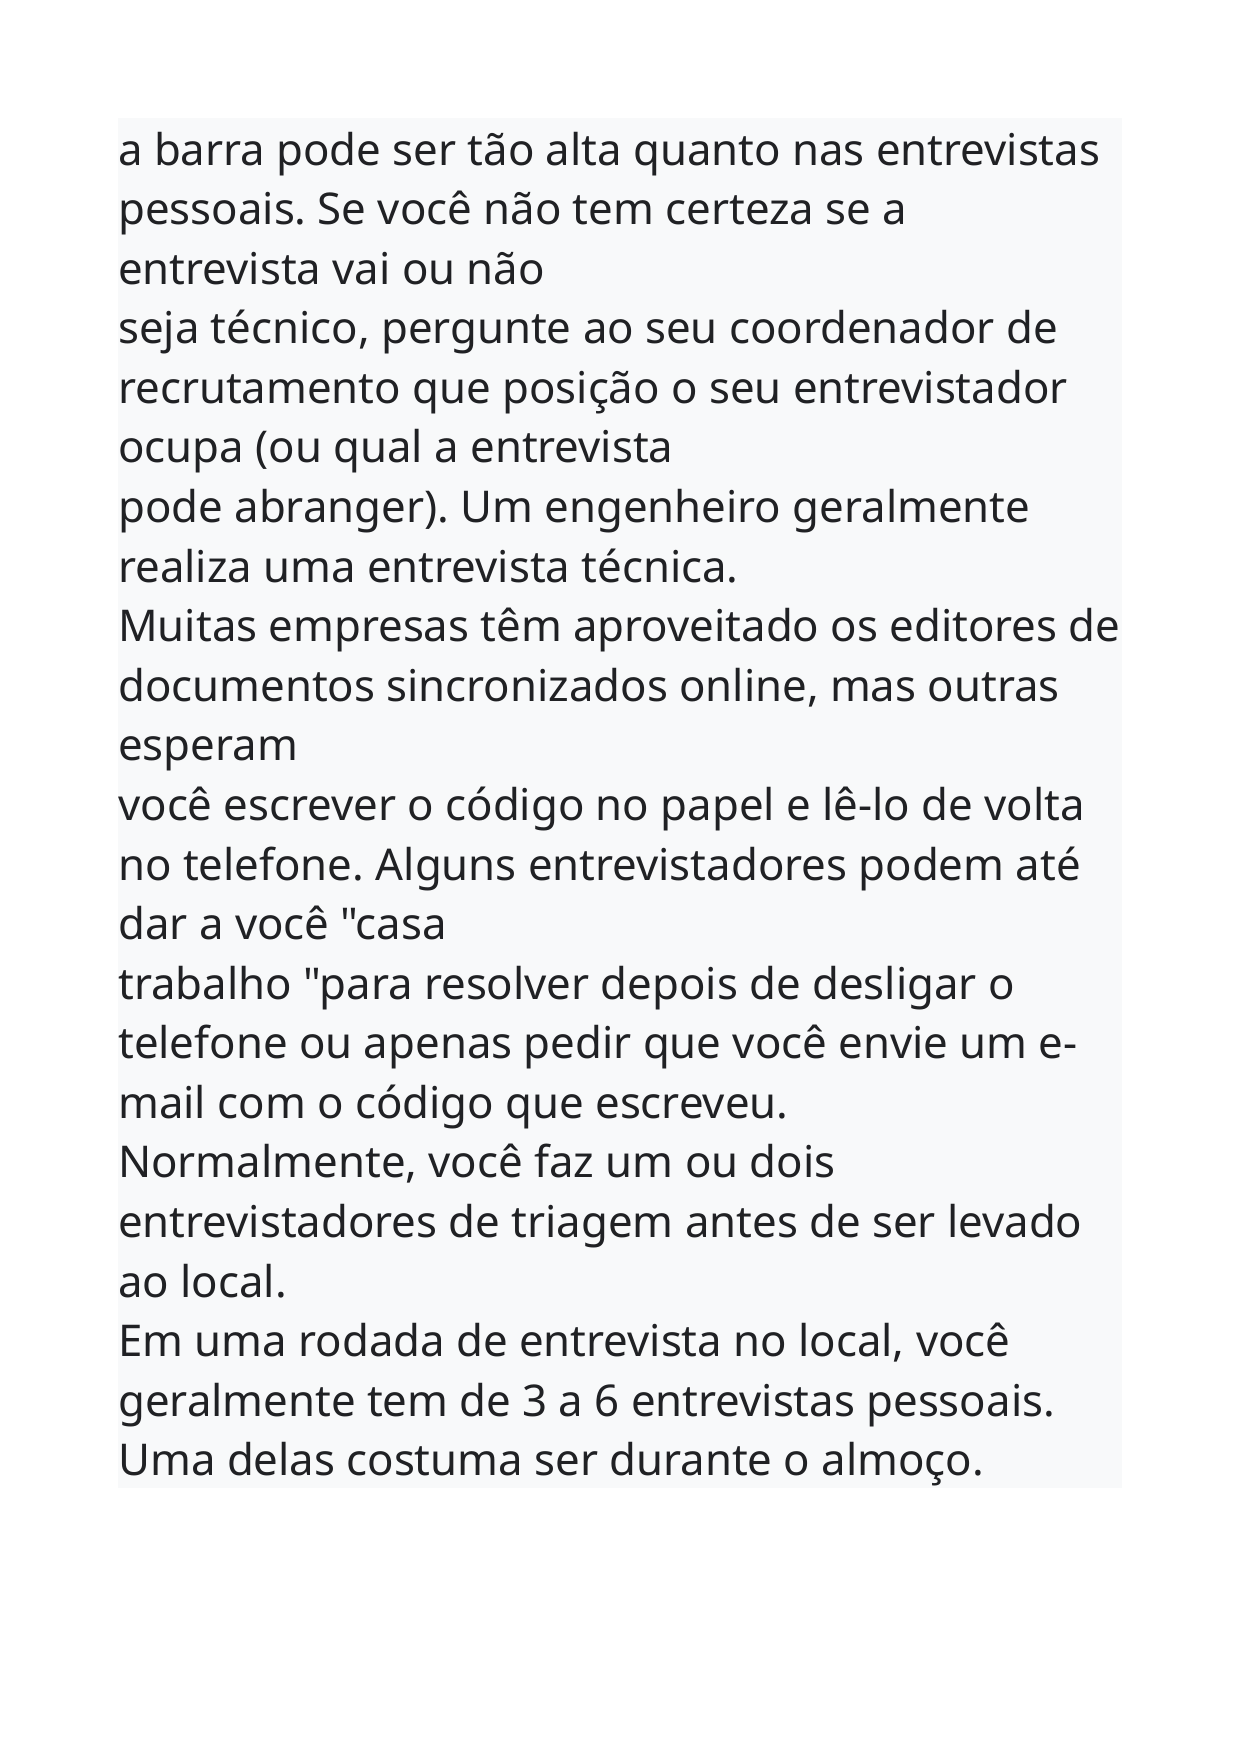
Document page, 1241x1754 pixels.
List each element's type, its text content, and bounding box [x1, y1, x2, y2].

text pode abranger). Um engenheiro geralmente realiza uma entrevista técnica. [118, 476, 1122, 595]
text a barra pode ser tão alta quanto nas entrevistas pessoais. Se você não tem certeza se a entrevista vai ou não [118, 118, 1122, 297]
text trabalho "para resolver depois de desligar o telefone ou apenas pedir que você envie um e-mail com o código que escreveu. [118, 952, 1122, 1131]
text Em uma rodada de entrevista no local, você geralmente tem de 3 a 6 entrevistas pessoais. Uma delas costuma ser durante o almoço. [118, 1310, 1122, 1488]
text seja técnico, pergunte ao seu coordenador de recrutamento que posição o seu entrevistador ocupa (ou qual a entrevista [118, 297, 1122, 476]
text Muitas empresas têm aproveitado os editores de documentos sincronizados online, mas outras esperam [118, 595, 1122, 773]
text você escrever o código no papel e lê-lo de volta no telefone. Alguns entrevistadores podem até dar a você "casa [118, 773, 1122, 952]
text Normalmente, você faz um ou dois entrevistadores de triagem antes de ser levado ao local. [118, 1131, 1122, 1310]
